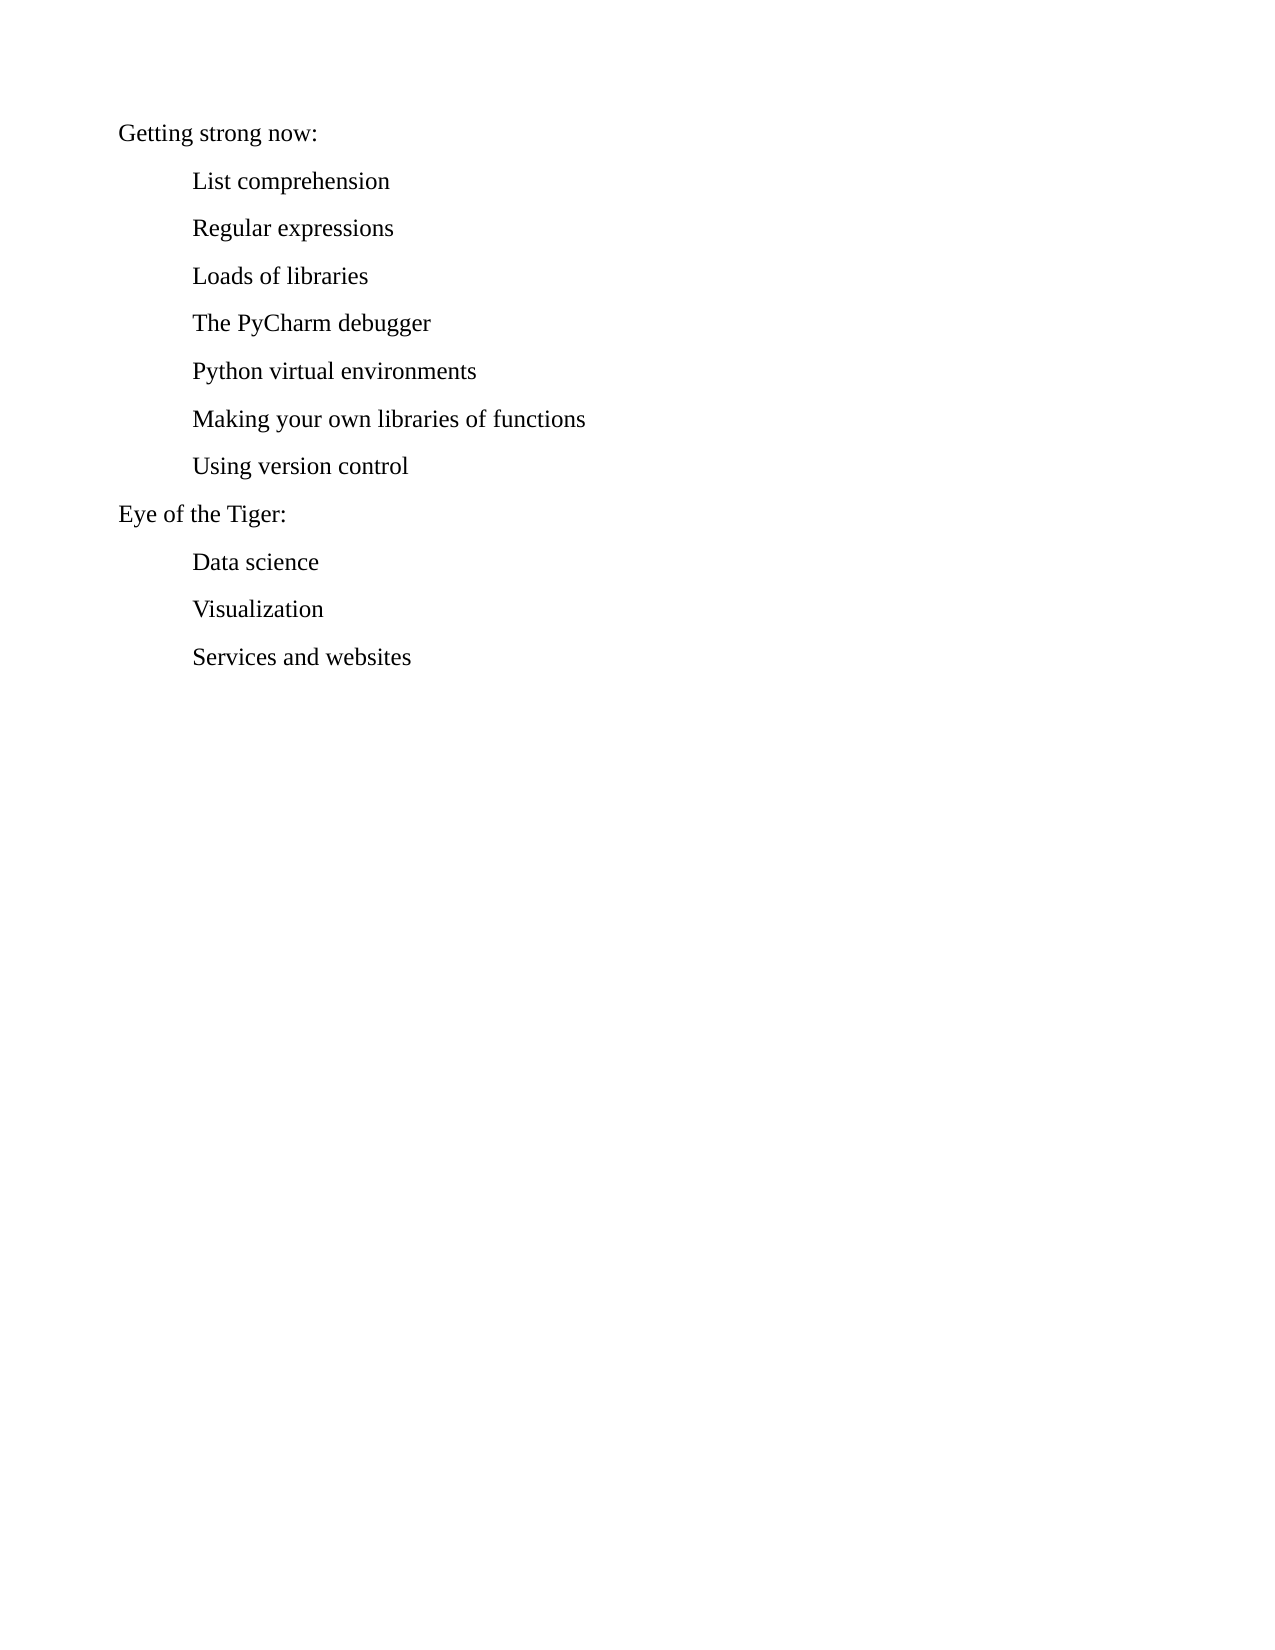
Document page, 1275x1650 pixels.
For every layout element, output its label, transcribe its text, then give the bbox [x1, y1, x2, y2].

text Python virtual environments [118, 356, 1157, 385]
text Visualization [118, 594, 1157, 623]
text The PyCharm debugger [118, 308, 1157, 337]
text Regular expressions [118, 213, 1157, 242]
text Using version control [118, 451, 1157, 480]
text Making your own libraries of functions [118, 404, 1157, 432]
text List comprehension [118, 166, 1157, 194]
text Loads of libraries [118, 261, 1157, 290]
text Getting strong now: [118, 118, 1157, 147]
text Eye of the Tiger: [118, 499, 1157, 528]
text Services and websites [118, 642, 1157, 671]
text Data science [118, 547, 1157, 575]
